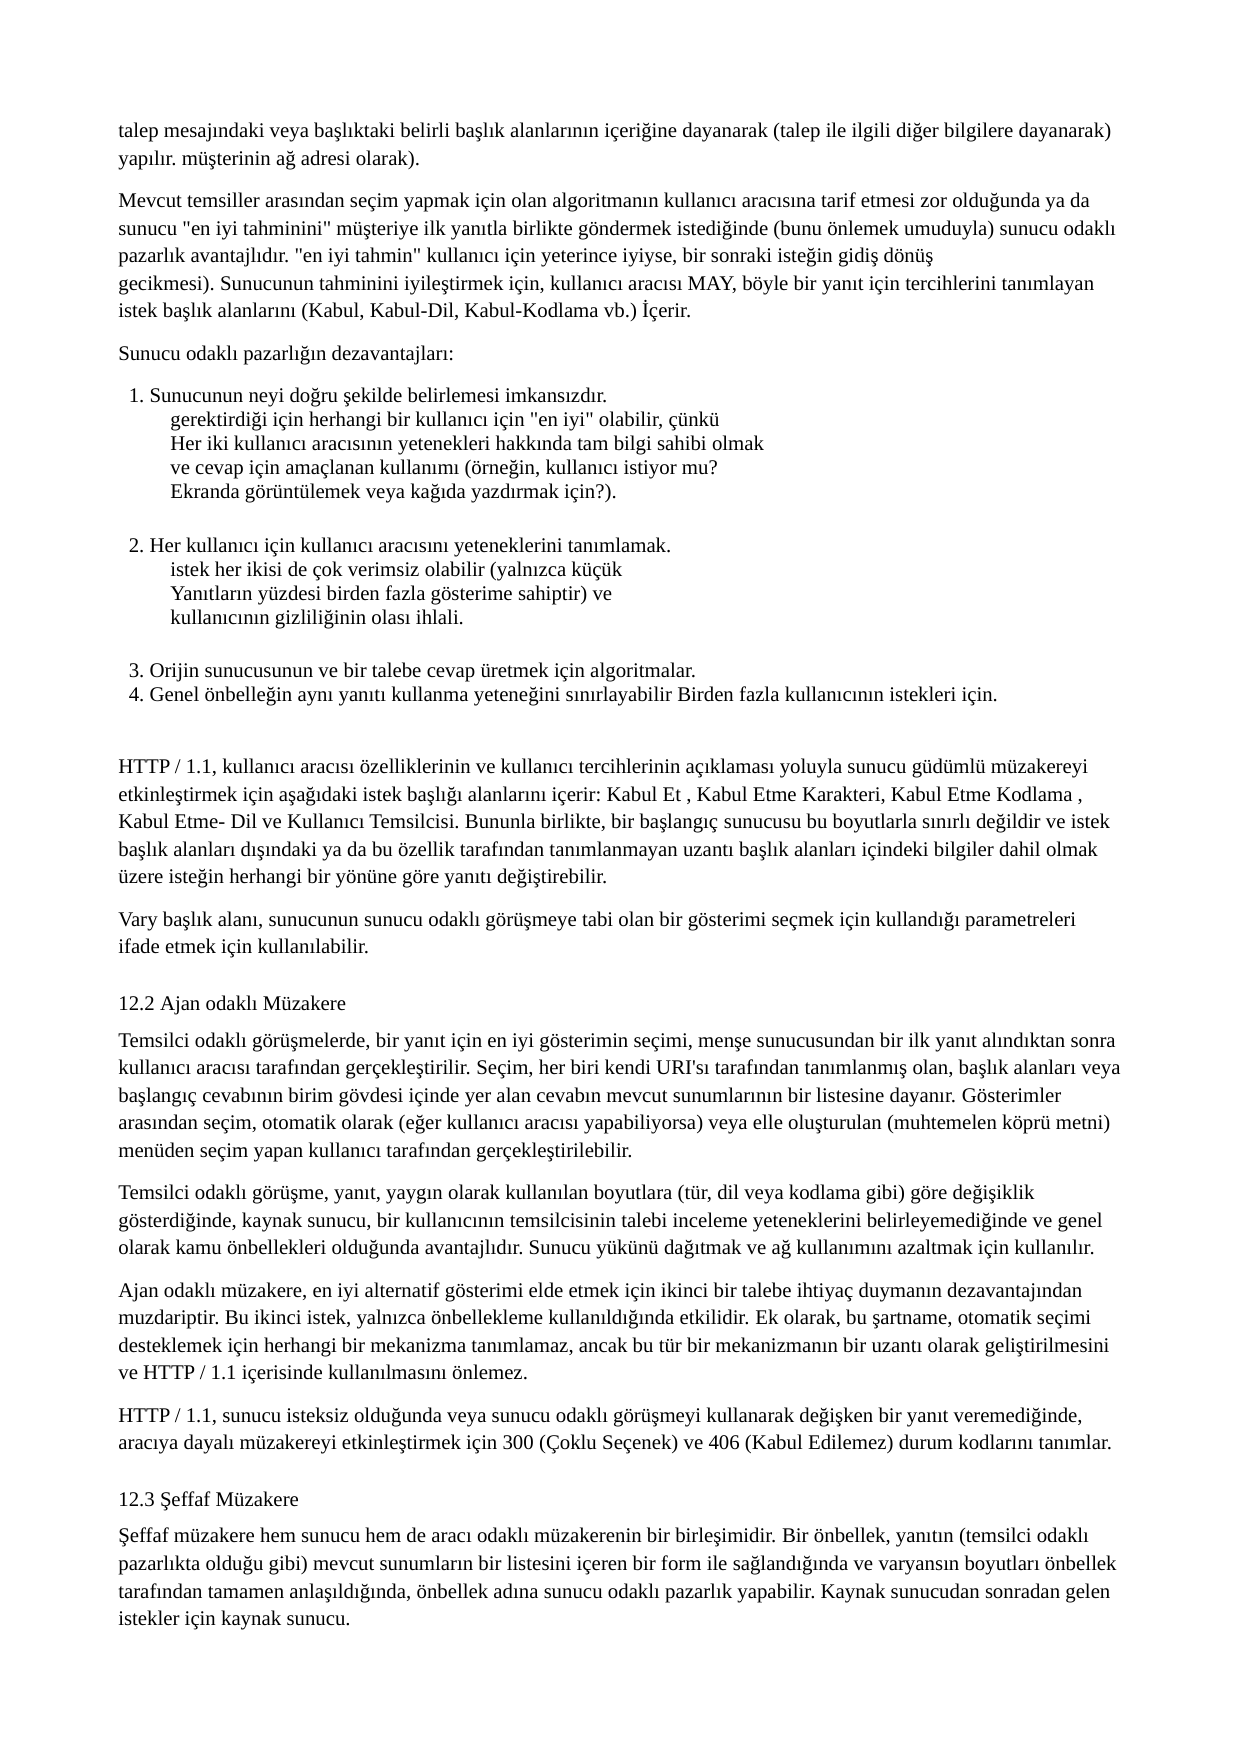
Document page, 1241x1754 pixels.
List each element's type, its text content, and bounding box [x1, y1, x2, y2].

text Vary başlık alanı, sunucunun sunucu odaklı görüşmeye tabi olan bir gösterimi seçmek için kullandığı parametreleri ifade etmek için kullanılabilir. [118, 907, 1122, 958]
text Ajan odaklı müzakere, en iyi alternatif gösterimi elde etmek için ikinci bir talebe ihtiyaç duymanın dezavantajından muzdariptir. Bu ikinci istek, yalnızca önbellekleme kullanıldığında etkilidir. Ek olarak, bu şartname, otomatik seçimi desteklemek için herhangi bir mekanizma tanımlamaz, ancak bu tür bir mekanizmanın bir uzantı olarak geliştirilmesini ve HTTP / 1.1 içerisinde kullanılmasını önlemez. [118, 1277, 1122, 1384]
text Her iki kullanıcı aracısının yetenekleri hakkında tam bilgi sahibi olmak [118, 431, 1122, 455]
text kullanıcının gizliliğinin olası ihlali. [118, 605, 1122, 629]
subtitle 12.3 Şeffaf Müzakere [118, 1487, 1122, 1511]
text gerektirdiği için herhangi bir kullanıcı için "en iyi" olabilir, çünkü [118, 407, 1122, 431]
text 4. Genel önbelleğin aynı yanıtı kullanma yeteneğini sınırlayabilir Birden fazla kullanıcının istekleri için. [118, 682, 1122, 706]
text Temsilci odaklı görüşme, yanıt, yaygın olarak kullanılan boyutlara (tür, dil veya kodlama gibi) göre değişiklik gösterdiğinde, kaynak sunucu, bir kullanıcının temsilcisinin talebi inceleme yeteneklerini belirleyemediğinde ve genel olarak kamu önbellekleri olduğunda avantajlıdır. Sunucu yükünü dağıtmak ve ağ kullanımını azaltmak için kullanılır. [118, 1180, 1122, 1259]
text ve cevap için amaçlanan kullanımı (örneğin, kullanıcı istiyor mu? [118, 455, 1122, 479]
text talep mesajındaki veya başlıktaki belirli başlık alanlarının içeriğine dayanarak (talep ile ilgili diğer bilgilere dayanarak) yapılır. müşterinin ağ adresi olarak). [118, 118, 1122, 170]
text Temsilci odaklı görüşmelerde, bir yanıt için en iyi gösterimin seçimi, menşe sunucusundan bir ilk yanıt alındıktan sonra kullanıcı aracısı tarafından gerçekleştirilir. Seçim, her biri kendi URI'sı tarafından tanımlanmış olan, başlık alanları veya başlangıç ​​cevabının birim gövdesi içinde yer alan cevabın mevcut sunumlarının bir listesine dayanır. Gösterimler arasından seçim, otomatik olarak (eğer kullanıcı aracısı yapabiliyorsa) veya elle oluşturulan (muhtemelen köprü metni) menüden seçim yapan kullanıcı tarafından gerçekleştirilebilir. [118, 1027, 1122, 1162]
subtitle 12.2 Ajan odaklı Müzakere [118, 991, 1122, 1015]
text Yanıtların yüzdesi birden fazla gösterime sahiptir) ve [118, 581, 1122, 605]
text HTTP / 1.1, sunucu isteksiz olduğunda veya sunucu odaklı görüşmeyi kullanarak değişken bir yanıt veremediğinde, aracıya dayalı müzakereyi etkinleştirmek için 300 (Çoklu Seçenek) ve 406 (Kabul Edilemez) durum kodlarını tanımlar. [118, 1402, 1122, 1454]
text Mevcut temsiller arasından seçim yapmak için olan algoritmanın kullanıcı aracısına tarif etmesi zor olduğunda ya da sunucu "en iyi tahminini" müşteriye ilk yanıtla birlikte göndermek istediğinde (bunu önlemek umuduyla) sunucu odaklı pazarlık avantajlıdır. "en iyi tahmin" kullanıcı için yeterince iyiyse, bir sonraki isteğin gidiş dönüş gecikmesi). Sunucunun tahminini iyileştirmek için, kullanıcı aracısı MAY, böyle bir yanıt için tercihlerini tanımlayan istek başlık alanlarını (Kabul, Kabul-Dil, Kabul-Kodlama vb.) İçerir. [118, 188, 1122, 322]
text HTTP / 1.1, kullanıcı aracısı özelliklerinin ve kullanıcı tercihlerinin açıklaması yoluyla sunucu güdümlü müzakereyi etkinleştirmek için aşağıdaki istek başlığı alanlarını içerir: Kabul Et , Kabul Etme Karakteri, Kabul Etme Kodlama , Kabul Etme- Dil ve Kullanıcı Temsilcisi. Bununla birlikte, bir başlangıç ​​sunucusu bu boyutlarla sınırlı değildir ve istek başlık alanları dışındaki ya da bu özellik tarafından tanımlanmayan uzantı başlık alanları içindeki bilgiler dahil olmak üzere isteğin herhangi bir yönüne göre yanıtı değiştirebilir. [118, 754, 1122, 888]
text istek her ikisi de çok verimsiz olabilir (yalnızca küçük [118, 557, 1122, 581]
text Ekranda görüntülemek veya kağıda yazdırmak için?). [118, 479, 1122, 503]
text 2. Her kullanıcı için kullanıcı aracısını yeteneklerini tanımlamak. [118, 532, 1122, 557]
text 3. Orijin sunucusunun ve bir talebe cevap üretmek için algoritmalar. [118, 658, 1122, 682]
text Şeffaf müzakere hem sunucu hem de aracı odaklı müzakerenin bir birleşimidir. Bir önbellek, yanıtın (temsilci odaklı pazarlıkta olduğu gibi) mevcut sunumların bir listesini içeren bir form ile sağlandığında ve varyansın boyutları önbellek tarafından tamamen anlaşıldığında, önbellek adına sunucu odaklı pazarlık yapabilir. Kaynak sunucudan sonradan gelen istekler için kaynak sunucu. [118, 1523, 1122, 1630]
text Sunucu odaklı pazarlığın dezavantajları: [118, 341, 1122, 364]
text 1. Sunucunun neyi doğru şekilde belirlemesi imkansızdır. [118, 383, 1122, 407]
